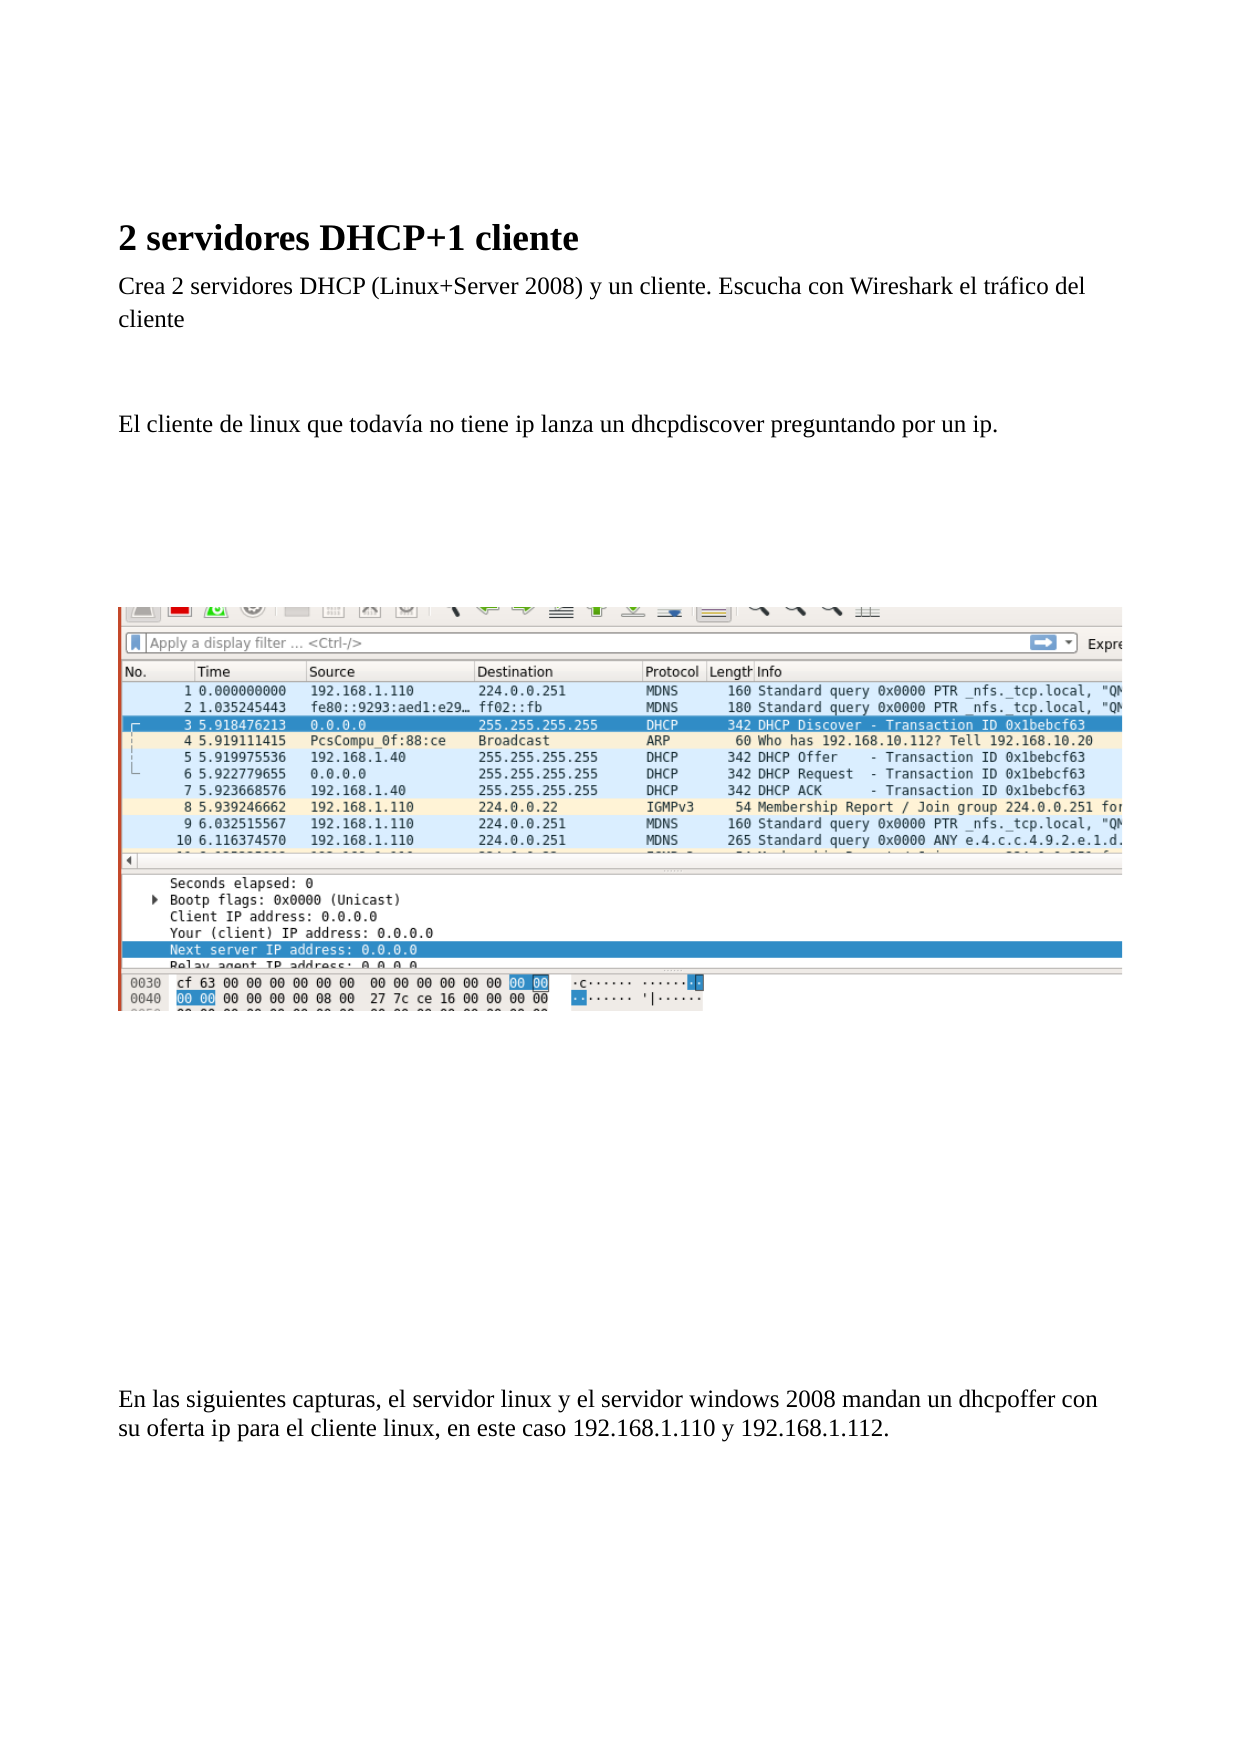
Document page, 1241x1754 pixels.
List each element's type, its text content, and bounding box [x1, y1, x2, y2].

picture [118, 607, 1123, 1011]
subtitle 2 servidores DHCP+1 cliente [118, 215, 1122, 258]
text El cliente de linux que todavía no tiene ip lanza un dhcpdiscover preguntando por un ip. [118, 409, 1122, 438]
text En las siguientes capturas, el servidor linux y el servidor windows 2008 mandan un dhcpoffer con su oferta ip para el cliente linux, en este caso 192.168.1.110 y 192.168.1.112. [118, 1384, 1122, 1442]
text Crea 2 servidores DHCP (Linux+Server 2008) y un cliente. Escucha con Wireshark el tráfico del cliente [118, 271, 1122, 333]
